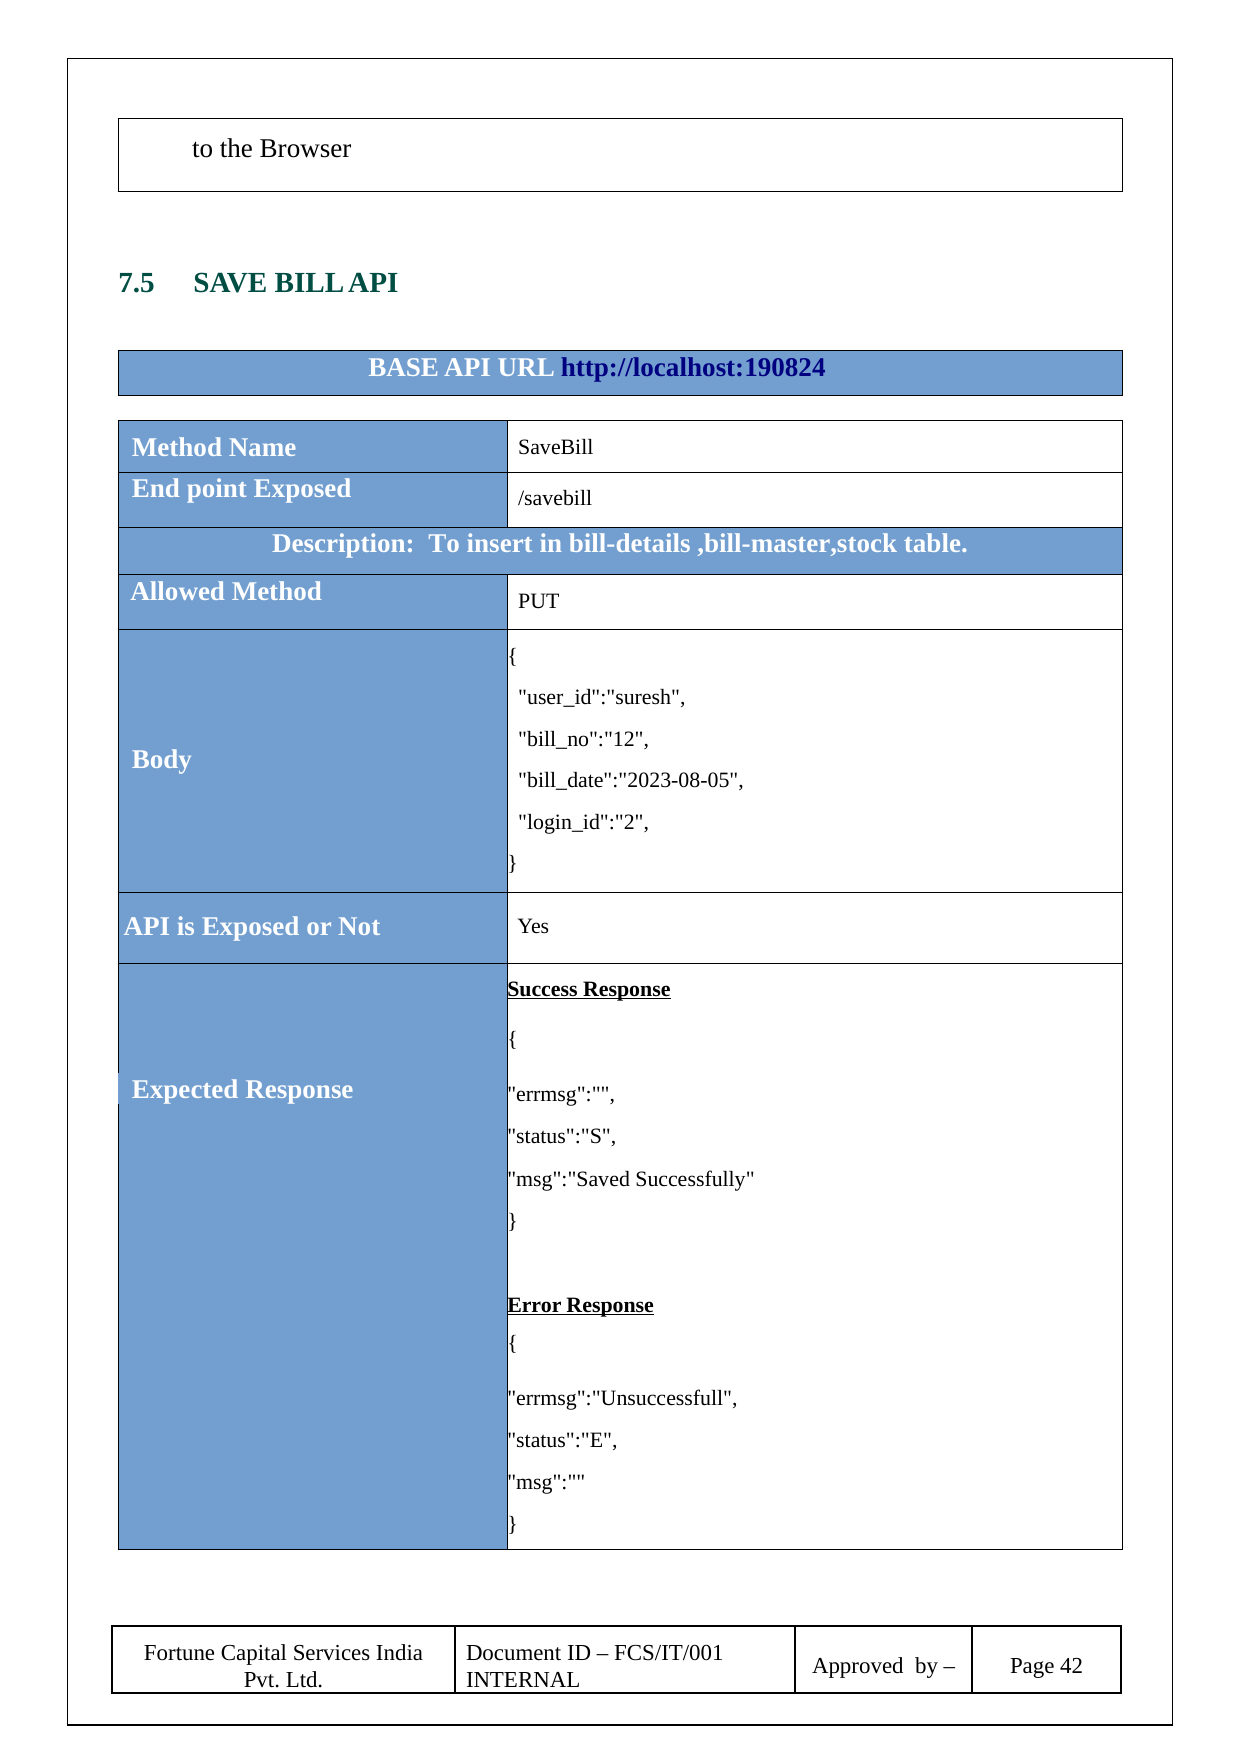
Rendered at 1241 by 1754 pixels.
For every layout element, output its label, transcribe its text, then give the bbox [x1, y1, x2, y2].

list 7.5 SAVE BILL API [118, 265, 1122, 298]
table_header SaveBill [508, 421, 1122, 472]
table_cell Body [119, 630, 507, 892]
table_cell Allowed Method [119, 575, 507, 629]
table_cell Yes [508, 893, 1122, 963]
table_header Method Name [119, 421, 507, 472]
table_header BASE API URL http://localhost:190824 [119, 351, 1122, 395]
table_cell { "user_id":"suresh", "bill_no":"12", "bill_date":"2023-08-05", "login_id":"2", } [508, 630, 1122, 892]
table_cell to the Browser [119, 119, 1122, 191]
table_cell API is Exposed or Not [119, 893, 507, 963]
table_cell Description: To insert in bill-details ,bill-master,stock table. [119, 528, 1122, 574]
table_cell Expected Response [119, 964, 507, 1549]
table_cell PUT [508, 575, 1122, 629]
table_cell End point Exposed [119, 473, 507, 527]
table_cell /savebill [508, 473, 1122, 527]
table_cell Success Response { "errmsg":"", "status":"S", "msg":"Saved Successfully" } Error Response { "errmsg":"Unsuccessfull", "status":"E", "msg":"" } [508, 964, 1122, 1549]
